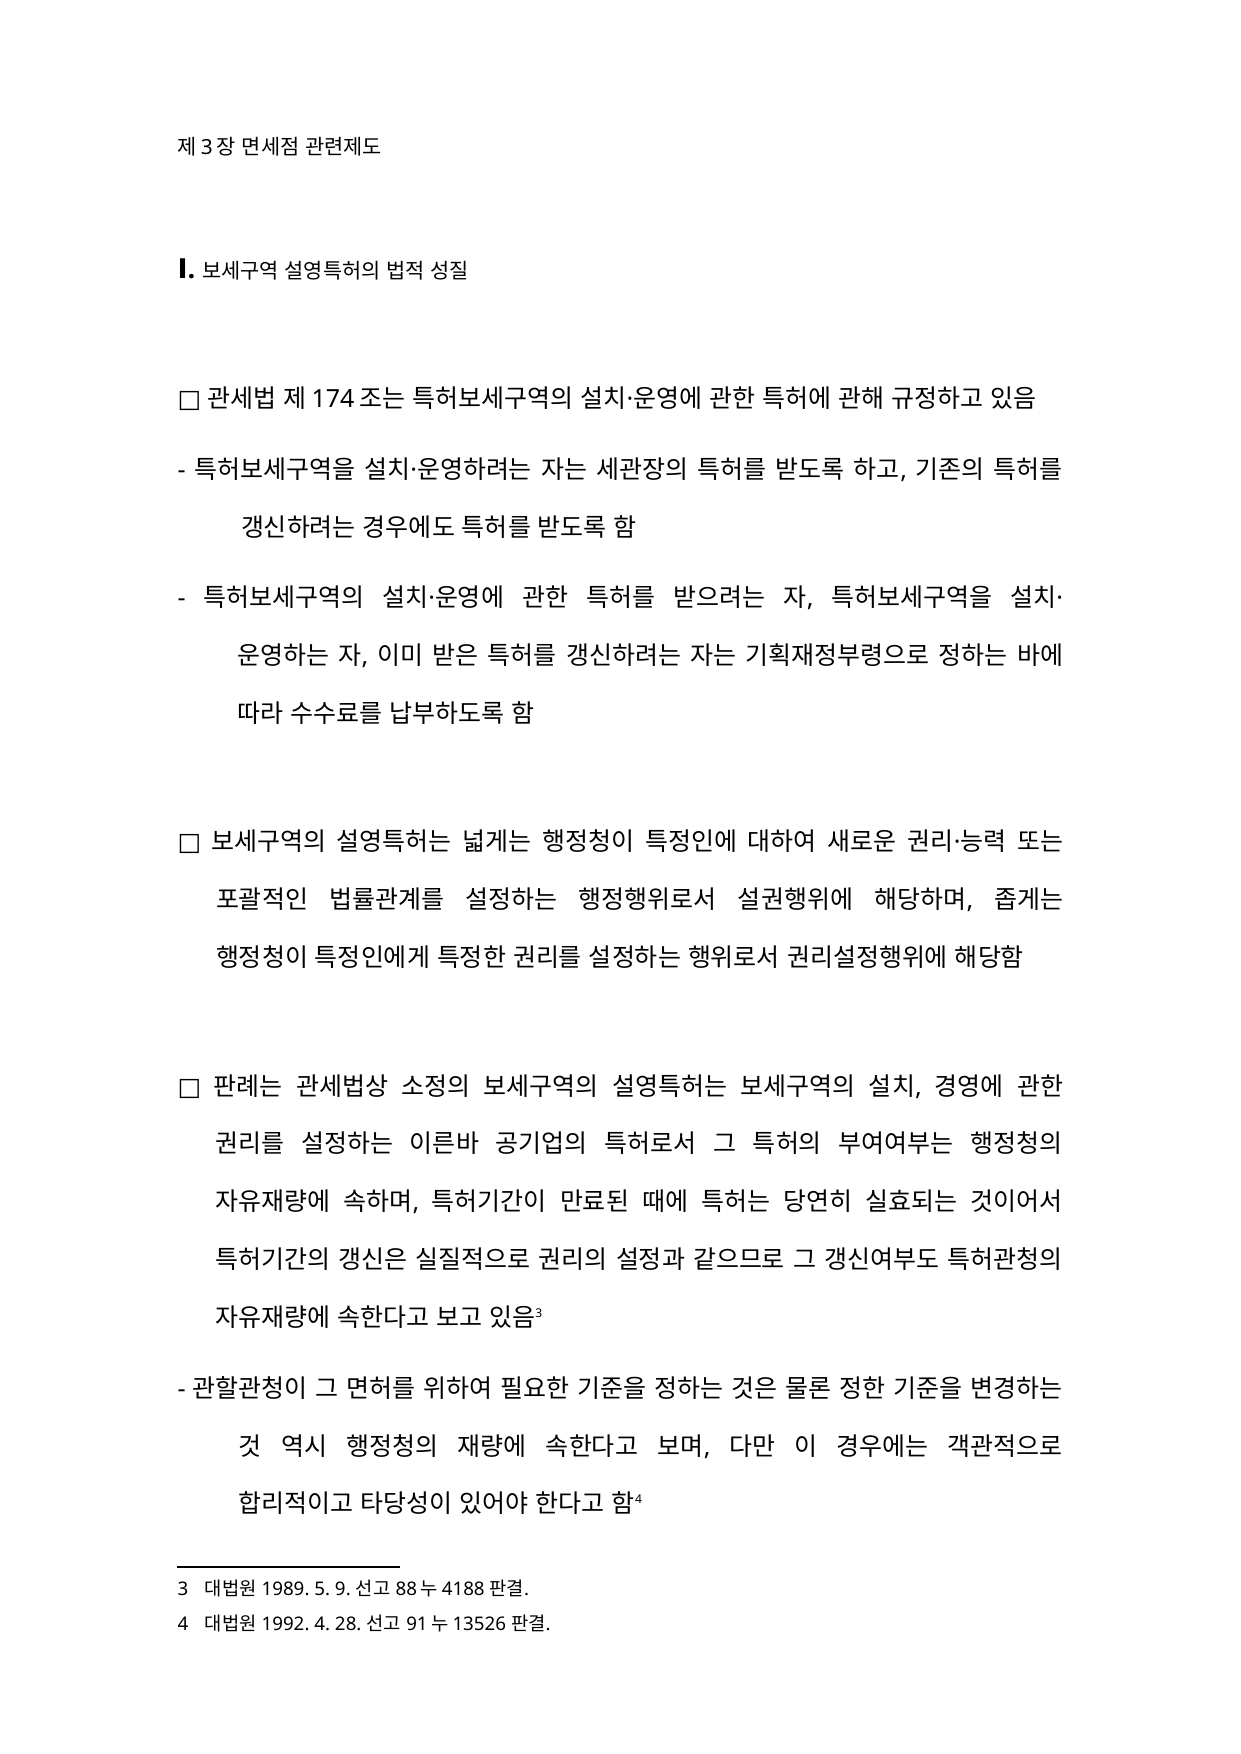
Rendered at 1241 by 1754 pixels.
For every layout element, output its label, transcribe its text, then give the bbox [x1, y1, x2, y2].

text - 관할관청이 그 면허를 위하여 필요한 기준을 정하는 것은 물론 정한 기준을 변경하는 것 역시 행정청의 재량에 속한다고 보며, 다만 이 경우에는 객관적으로 합리적이고 타당성이 있어야 한다고 함 [177, 1368, 1063, 1520]
text 대법원 1992. 4. 28. 선고 91누13526 판결. [177, 1609, 1063, 1636]
text 대법원 1989. 5. 9. 선고 88누4188 판결. [177, 1573, 1063, 1601]
text □ 판례는 관세법상 소정의 보세구역의 설영특허는 보세구역의 설치, 경영에 관한 권리를 설정하는 이른바 공기업의 특허로서 그 특허의 부여여부는 행정청의 자유재량에 속하며, 특허기간이 만료된 때에 특허는 당연히 실효되는 것이어서 특허기간의 갱신은 실질적으로 권리의 설정과 같으므로 그 갱신여부도 특허관청의 자유재량에 속한다고 보고 있음 [177, 1066, 1063, 1334]
text 제3장 면세점 관련제도 [177, 131, 1063, 161]
text - 특허보세구역의 설치·운영에 관한 특허를 받으려는 자, 특허보세구역을 설치·운영하는 자, 이미 받은 특허를 갱신하려는 자는 기획재정부령으로 정하는 바에 따라 수수료를 납부하도록 함 [177, 578, 1063, 730]
text □ 관세법 제174조는 특허보세구역의 설치·운영에 관한 특허에 관해 규정하고 있음 [177, 379, 1063, 415]
text □ 보세구역의 설영특허는 넓게는 행정청이 특정인에 대하여 새로운 권리·능력 또는 포괄적인 법률관계를 설정하는 행정행위로서 설권행위에 해당하며, 좁게는 행정청이 특정인에게 특정한 권리를 설정하는 행위로서 권리설정행위에 해당함 [177, 822, 1063, 974]
text - 특허보세구역을 설치·운영하려는 자는 세관장의 특허를 받도록 하고, 기존의 특허를 갱신하려는 경우에도 특허를 받도록 함 [177, 449, 1063, 543]
text Ⅰ. 보세구역 설영특허의 법적 성질 [177, 249, 1063, 286]
